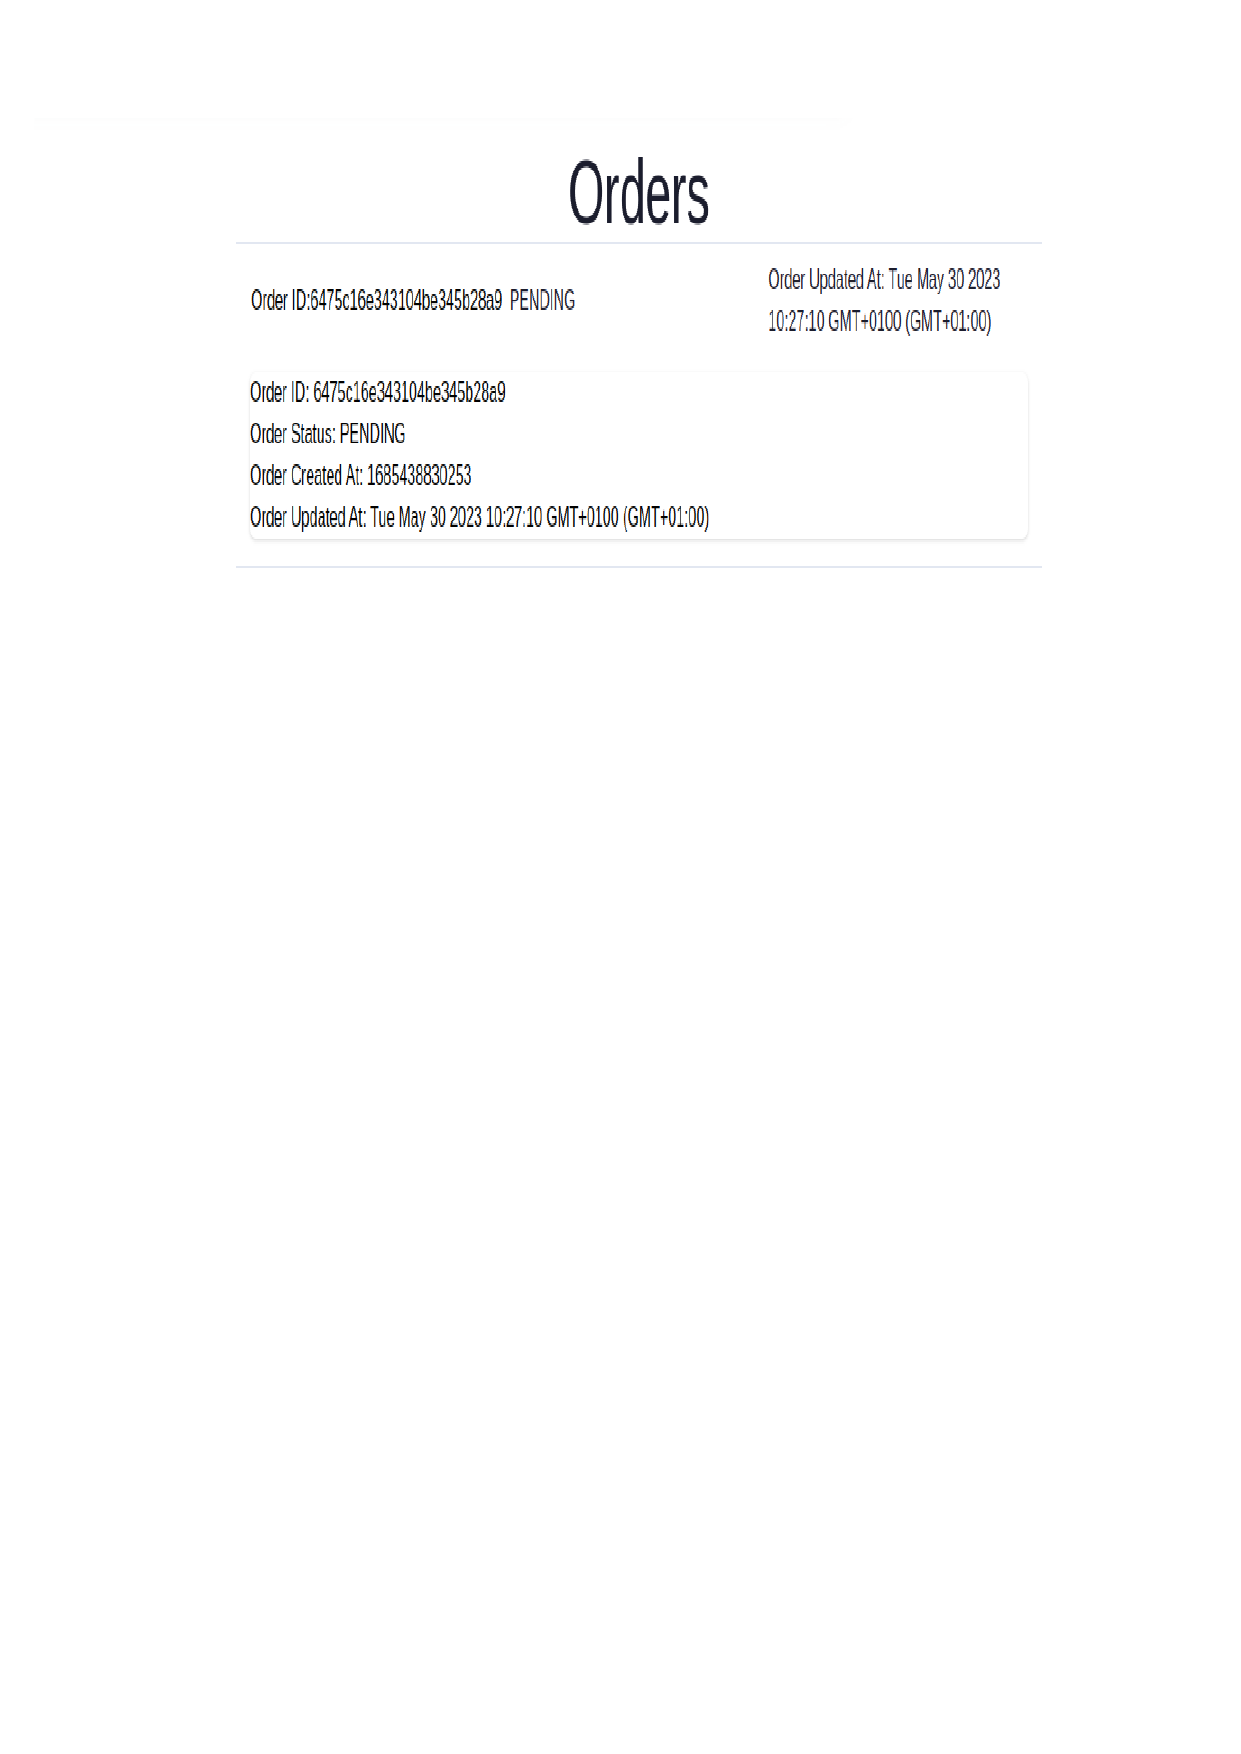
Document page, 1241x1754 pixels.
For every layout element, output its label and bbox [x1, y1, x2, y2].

picture [34, 118, 1207, 1562]
